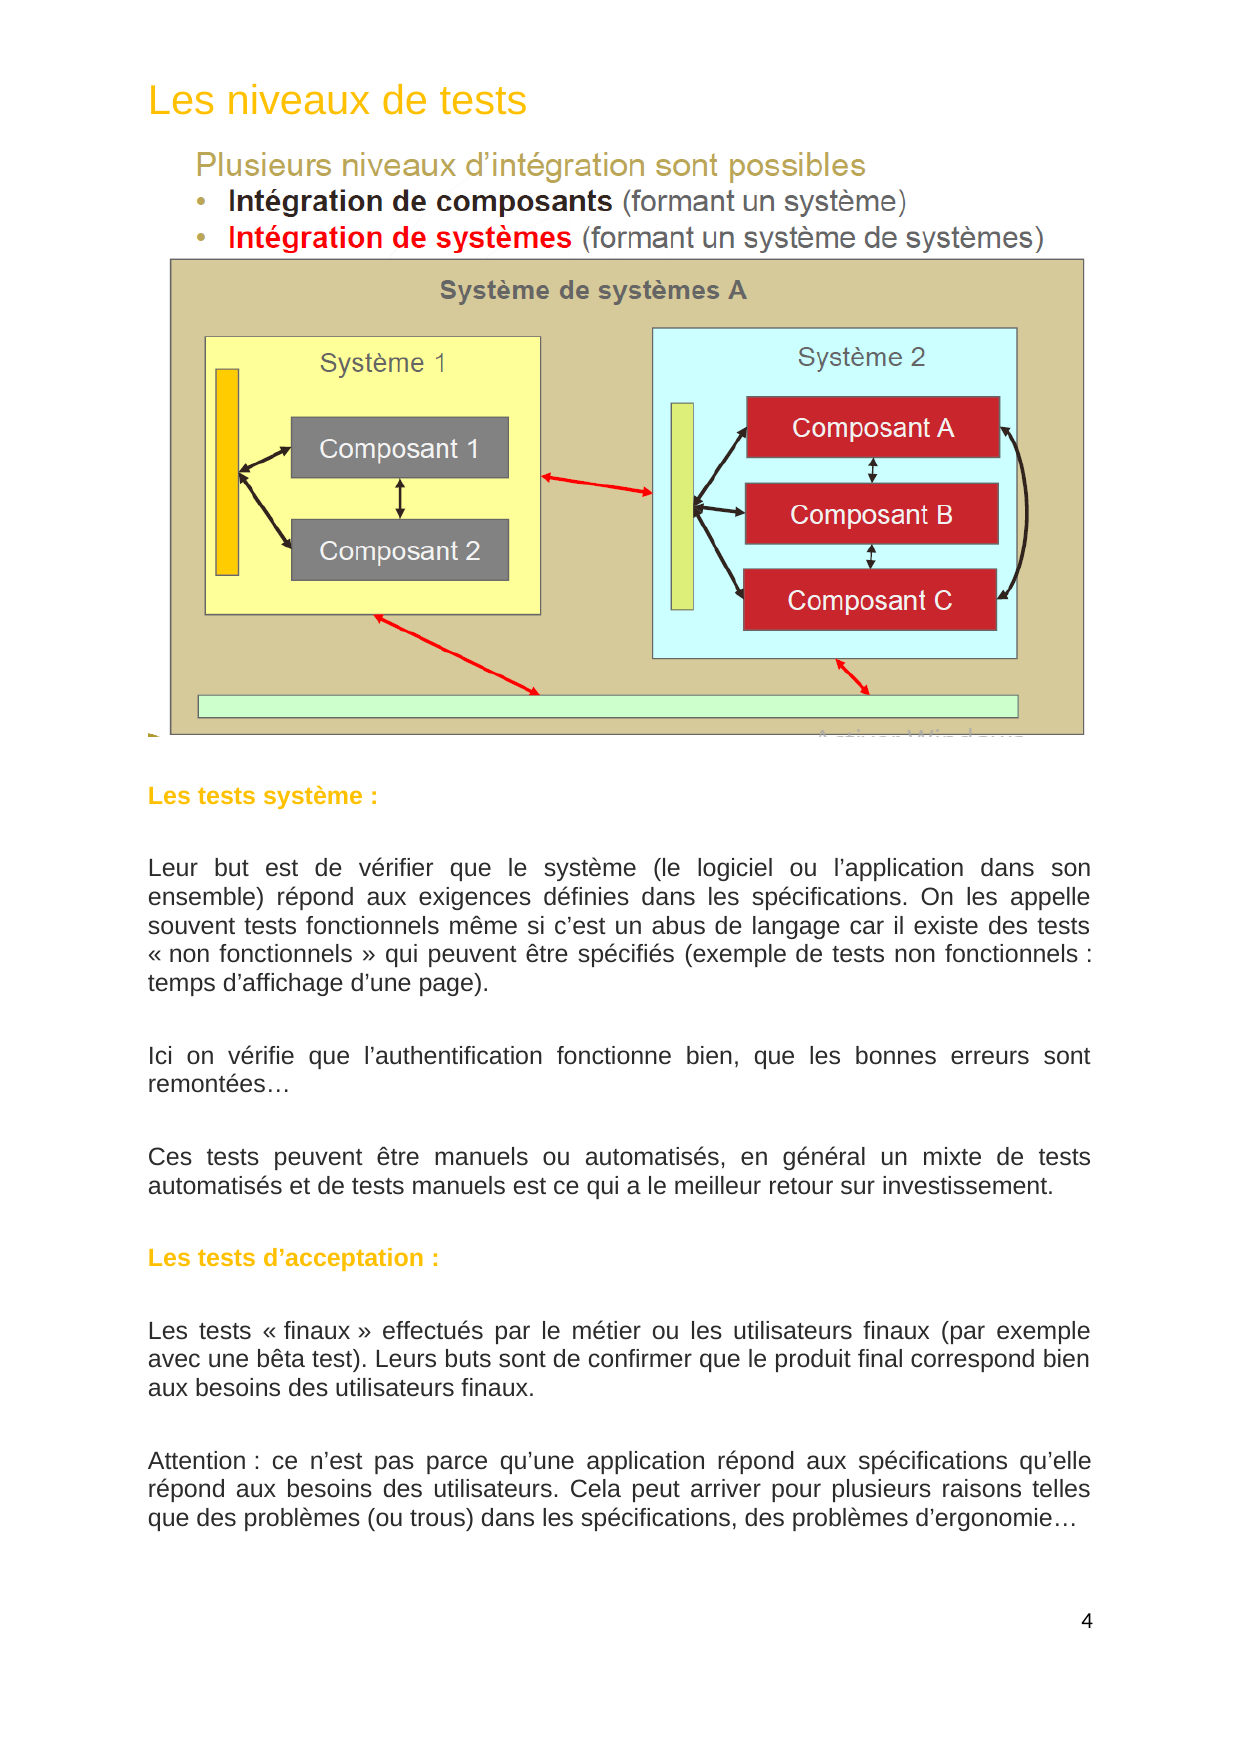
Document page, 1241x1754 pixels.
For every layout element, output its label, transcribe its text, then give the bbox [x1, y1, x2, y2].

text Attention : ce n’est pas parce qu’une application répond aux spécifications qu’elle répond aux besoins des utilisateurs. Cela peut arriver pour plusieurs raisons telles que des problèmes (ou trous) dans les spécifications, des problèmes d’ergonomie… [148, 1446, 1093, 1532]
text Ici on vérifie que l’authentification fonctionne bien, que les bonnes erreurs sont remontées… [148, 1041, 1093, 1098]
text Les tests d’acceptation : [148, 1243, 1093, 1272]
text Les tests « finaux » effectués par le métier ou les utilisateurs finaux (par exemple avec une bêta test). Leurs buts sont de confirmer que le produit final correspond bien aux besoins des utilisateurs finaux. [148, 1316, 1093, 1402]
text Leur but est de vérifier que le système (le logiciel ou l’application dans son ensemble) répond aux exigences définies dans les spécifications. On les appelle souvent tests fonctionnels même si c’est un abus de langage car il existe des tests « non fonctionnels » qui peuvent être spécifiés (exemple de tests non fonctionnels : temps d’affichage d’une page). [148, 853, 1093, 997]
text Ces tests peuvent être manuels ou automatisés, en général un mixte de tests automatisés et de tests manuels est ce qui a le meilleur retour sur investissement. [148, 1142, 1093, 1199]
text Les tests système : [148, 781, 1093, 809]
